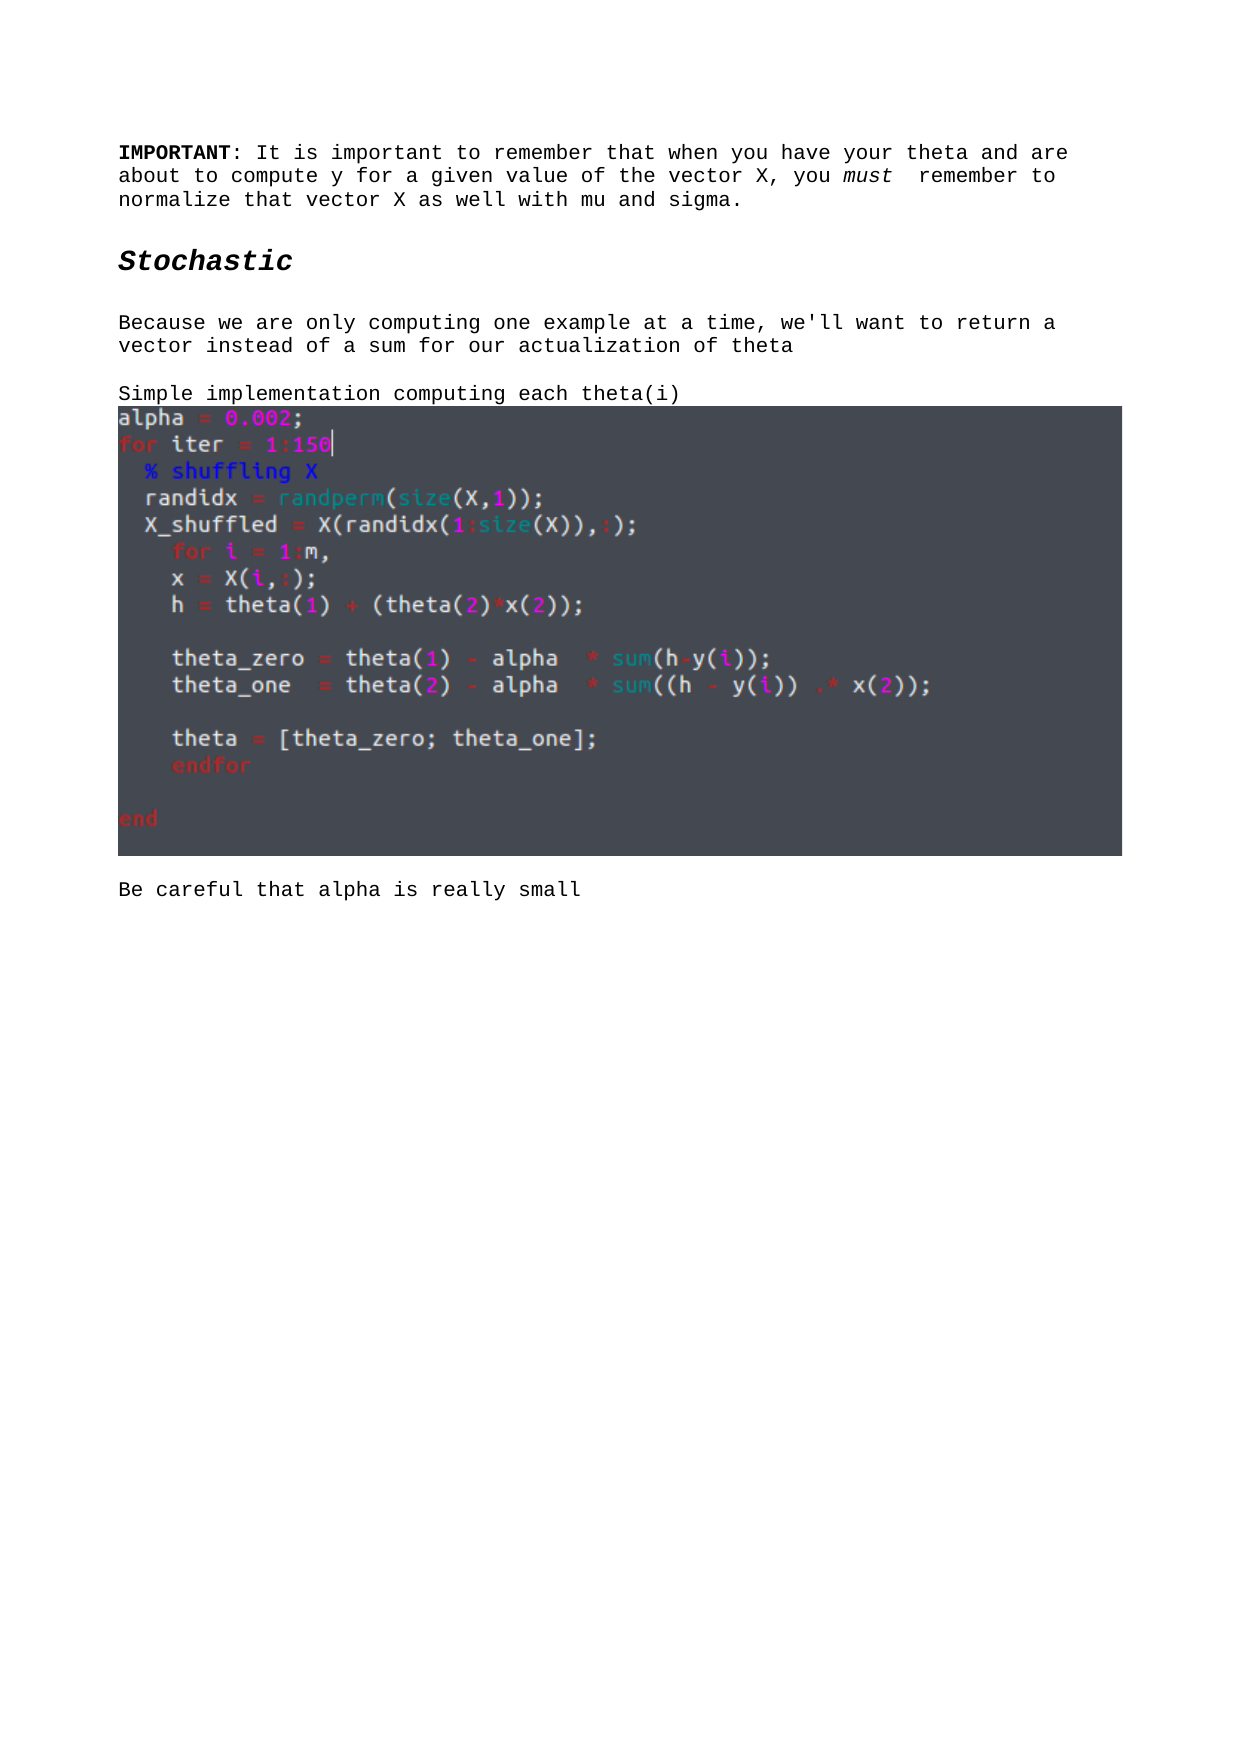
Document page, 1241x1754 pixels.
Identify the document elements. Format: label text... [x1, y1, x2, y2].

text Be careful that alpha is really small [118, 879, 1122, 903]
picture [118, 406, 1123, 856]
text Simple implementation computing each theta(i) [118, 383, 1122, 406]
text Because we are only computing one example at a time, we'll want to return a vector instead of a sum for our actualization of theta [118, 312, 1122, 359]
text IMPORTANT: It is important to remember that when you have your theta and are about to compute y for a given value of the vector X, you must remember to normalize that vector X as well with mu and sigma. [118, 142, 1122, 213]
text Stochastic [118, 246, 1122, 279]
